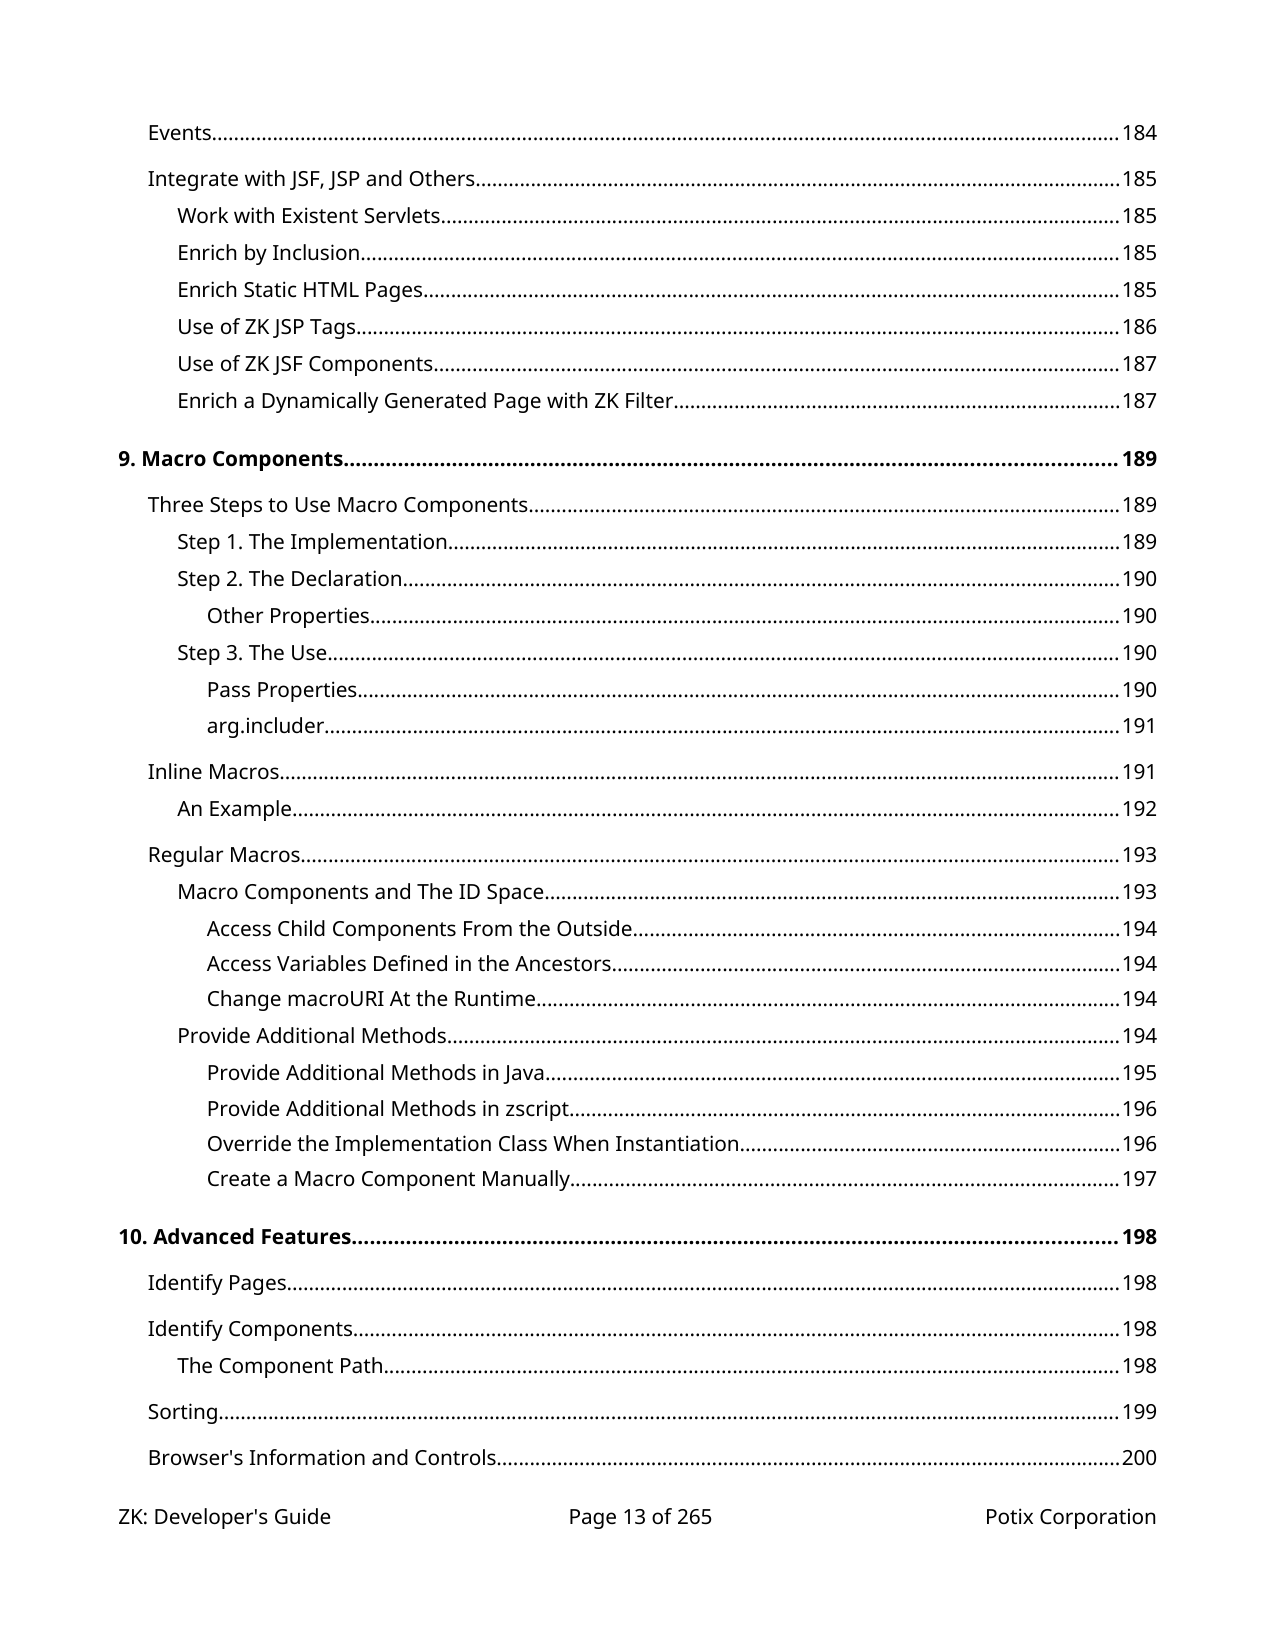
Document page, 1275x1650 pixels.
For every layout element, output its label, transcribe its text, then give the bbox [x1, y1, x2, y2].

text Browser's Information and Controls 200 [148, 1443, 1157, 1471]
text Inline Macros 191 [148, 757, 1157, 785]
text Other Properties 190 [207, 601, 1157, 630]
text Integrate with JSF, JSP and Others 185 [148, 164, 1157, 192]
text Identify Pages 198 [148, 1268, 1157, 1296]
text 9. Macro Components 189 [118, 444, 1157, 472]
text Override the Implementation Class When Instantiation 196 [207, 1129, 1157, 1157]
text Macro Components and The ID Space 193 [177, 877, 1157, 905]
text Identify Components 198 [148, 1314, 1157, 1342]
text Change macroURI At the Runtime 194 [207, 984, 1157, 1013]
text Enrich a Dynamically Generated Page with ZK Filter 187 [177, 387, 1157, 415]
text Enrich Static HTML Pages 185 [177, 275, 1157, 303]
text Provide Additional Methods 194 [177, 1021, 1157, 1050]
text Step 3. The Use 190 [177, 638, 1157, 667]
text Step 1. The Implementation 189 [177, 527, 1157, 556]
text Create a Macro Component Manually 197 [207, 1164, 1157, 1192]
text 10. Advanced Features 198 [118, 1222, 1157, 1250]
text Step 2. The Declaration 190 [177, 564, 1157, 593]
text Access Child Components From the Outside 194 [207, 914, 1157, 942]
text Use of ZK JSF Components 187 [177, 349, 1157, 378]
text Use of ZK JSP Tags 186 [177, 312, 1157, 341]
text Work with Existent Servlets 185 [177, 201, 1157, 229]
text Events 184 [148, 118, 1157, 146]
text An Example 192 [177, 794, 1157, 822]
text Enrich by Inclusion 185 [177, 238, 1157, 266]
text arg.includer 191 [207, 711, 1157, 739]
text Sorting 199 [148, 1397, 1157, 1425]
text Access Variables Defined in the Ancestors 194 [207, 949, 1157, 977]
text Provide Additional Methods in Java 195 [207, 1058, 1157, 1087]
text The Component Path 198 [177, 1351, 1157, 1379]
text Three Steps to Use Macro Components 189 [148, 490, 1157, 518]
text Provide Additional Methods in zscript 196 [207, 1094, 1157, 1122]
text Regular Macros 193 [148, 840, 1157, 868]
text Pass Properties 190 [207, 676, 1157, 704]
